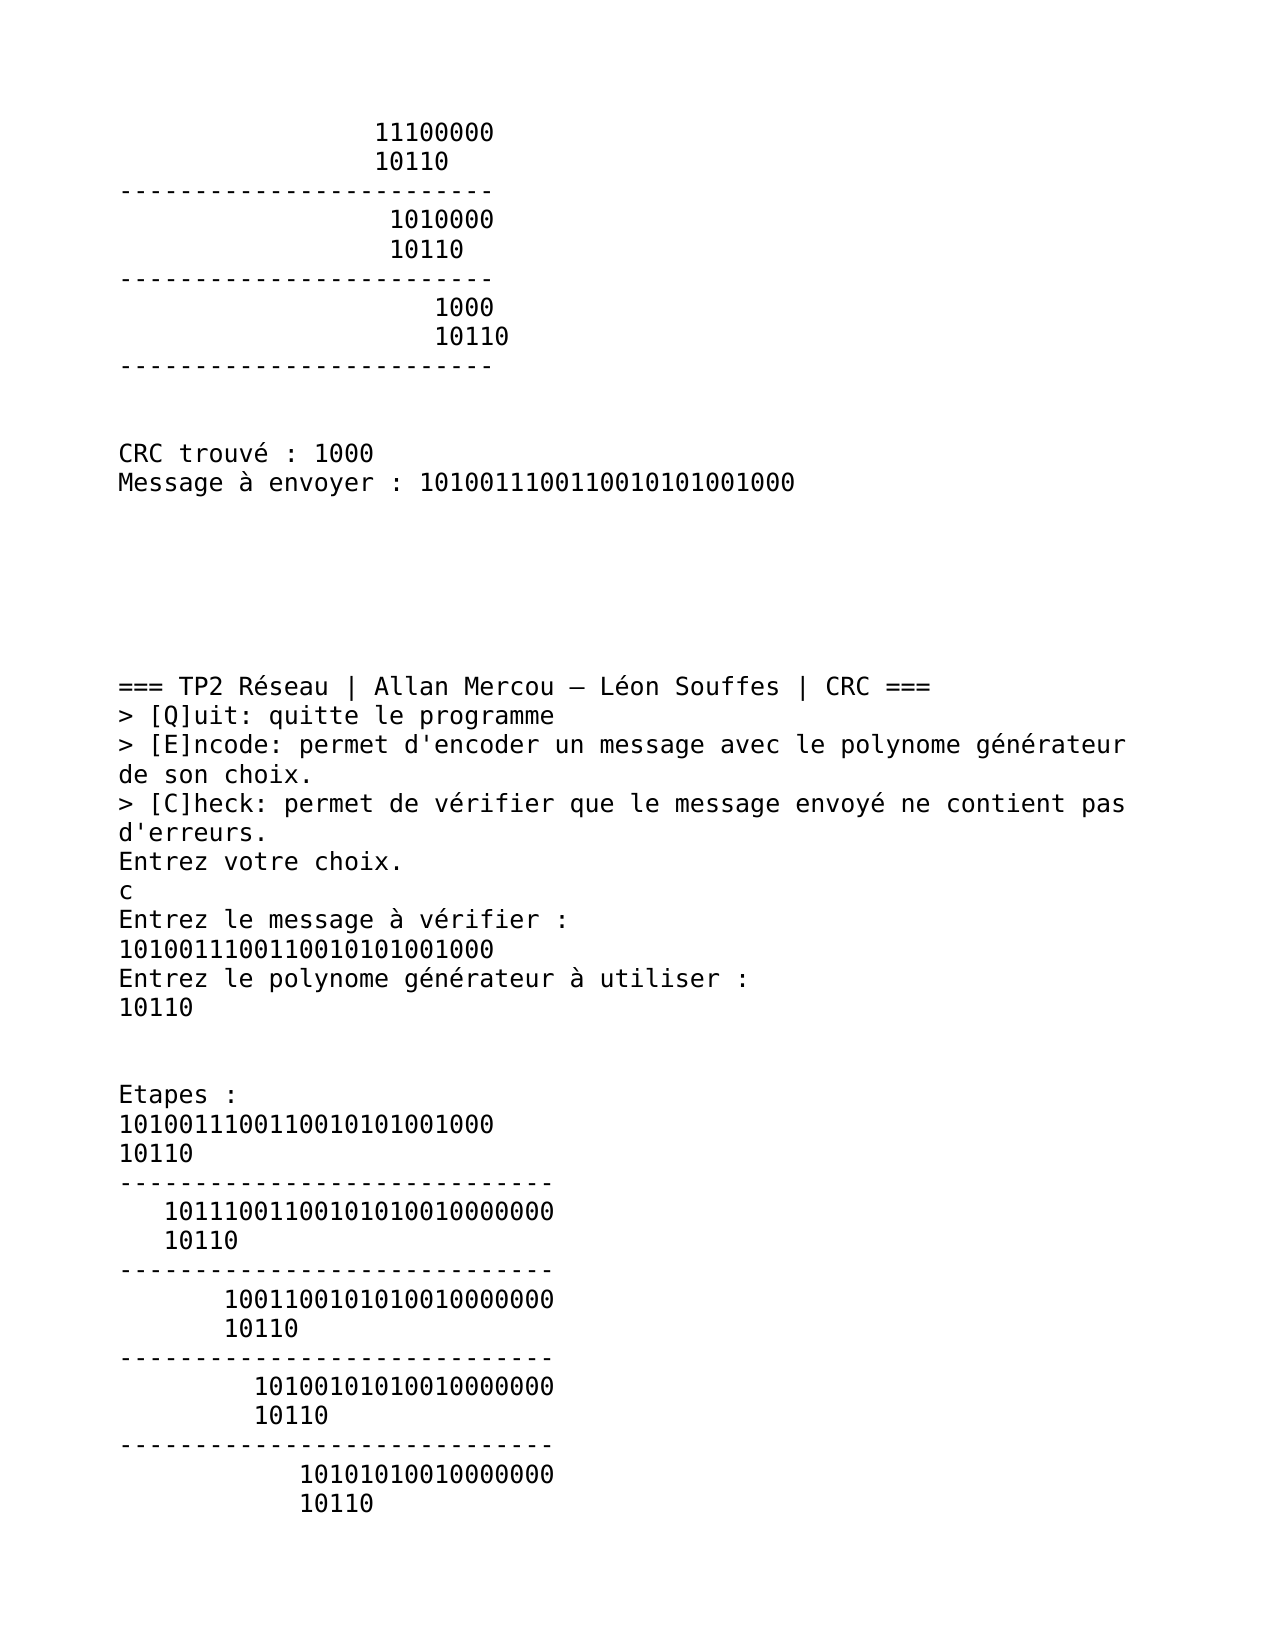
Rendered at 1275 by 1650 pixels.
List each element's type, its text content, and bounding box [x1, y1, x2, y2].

text 10101010010000000 [118, 1460, 1157, 1489]
text 1010000 [118, 206, 1157, 235]
text 10110 [118, 147, 1157, 176]
text ----------------------------- [118, 1256, 1157, 1285]
text 1010011100110010101001000 [118, 1110, 1157, 1139]
text 11100000 [118, 118, 1157, 147]
text Entrez votre choix. [118, 847, 1157, 876]
text ----------------------------- [118, 1343, 1157, 1372]
text 10111001100101010010000000 [118, 1197, 1157, 1226]
text ------------------------- [118, 176, 1157, 206]
text ------------------------- [118, 351, 1157, 381]
text 10110 [118, 322, 1157, 351]
text Entrez le message à vérifier : [118, 906, 1157, 935]
text Entrez le polynome générateur à utiliser : [118, 964, 1157, 993]
text 10110 [118, 1401, 1157, 1431]
text 1000 [118, 293, 1157, 322]
text 10110 [118, 1226, 1157, 1256]
text Etapes : [118, 1081, 1157, 1110]
text ----------------------------- [118, 1168, 1157, 1197]
text c [118, 876, 1157, 906]
text ----------------------------- [118, 1431, 1157, 1460]
text 10100101010010000000 [118, 1372, 1157, 1401]
text Message à envoyer : 1010011100110010101001000 [118, 468, 1157, 497]
text 1010011100110010101001000 [118, 935, 1157, 964]
text 10110 [118, 1489, 1157, 1518]
text > [C]heck: permet de vérifier que le message envoyé ne contient pas d'erreurs. [118, 789, 1157, 847]
text CRC trouvé : 1000 [118, 439, 1157, 468]
text 10110 [118, 235, 1157, 264]
text > [Q]uit: quitte le programme [118, 701, 1157, 731]
text ------------------------- [118, 264, 1157, 293]
text 10110 [118, 993, 1157, 1022]
text 10110 [118, 1139, 1157, 1168]
text === TP2 Réseau | Allan Mercou – Léon Souffes | CRC === [118, 672, 1157, 701]
text > [E]ncode: permet d'encoder un message avec le polynome générateur de son choix. [118, 731, 1157, 789]
text 10110 [118, 1314, 1157, 1343]
text 1001100101010010000000 [118, 1285, 1157, 1314]
